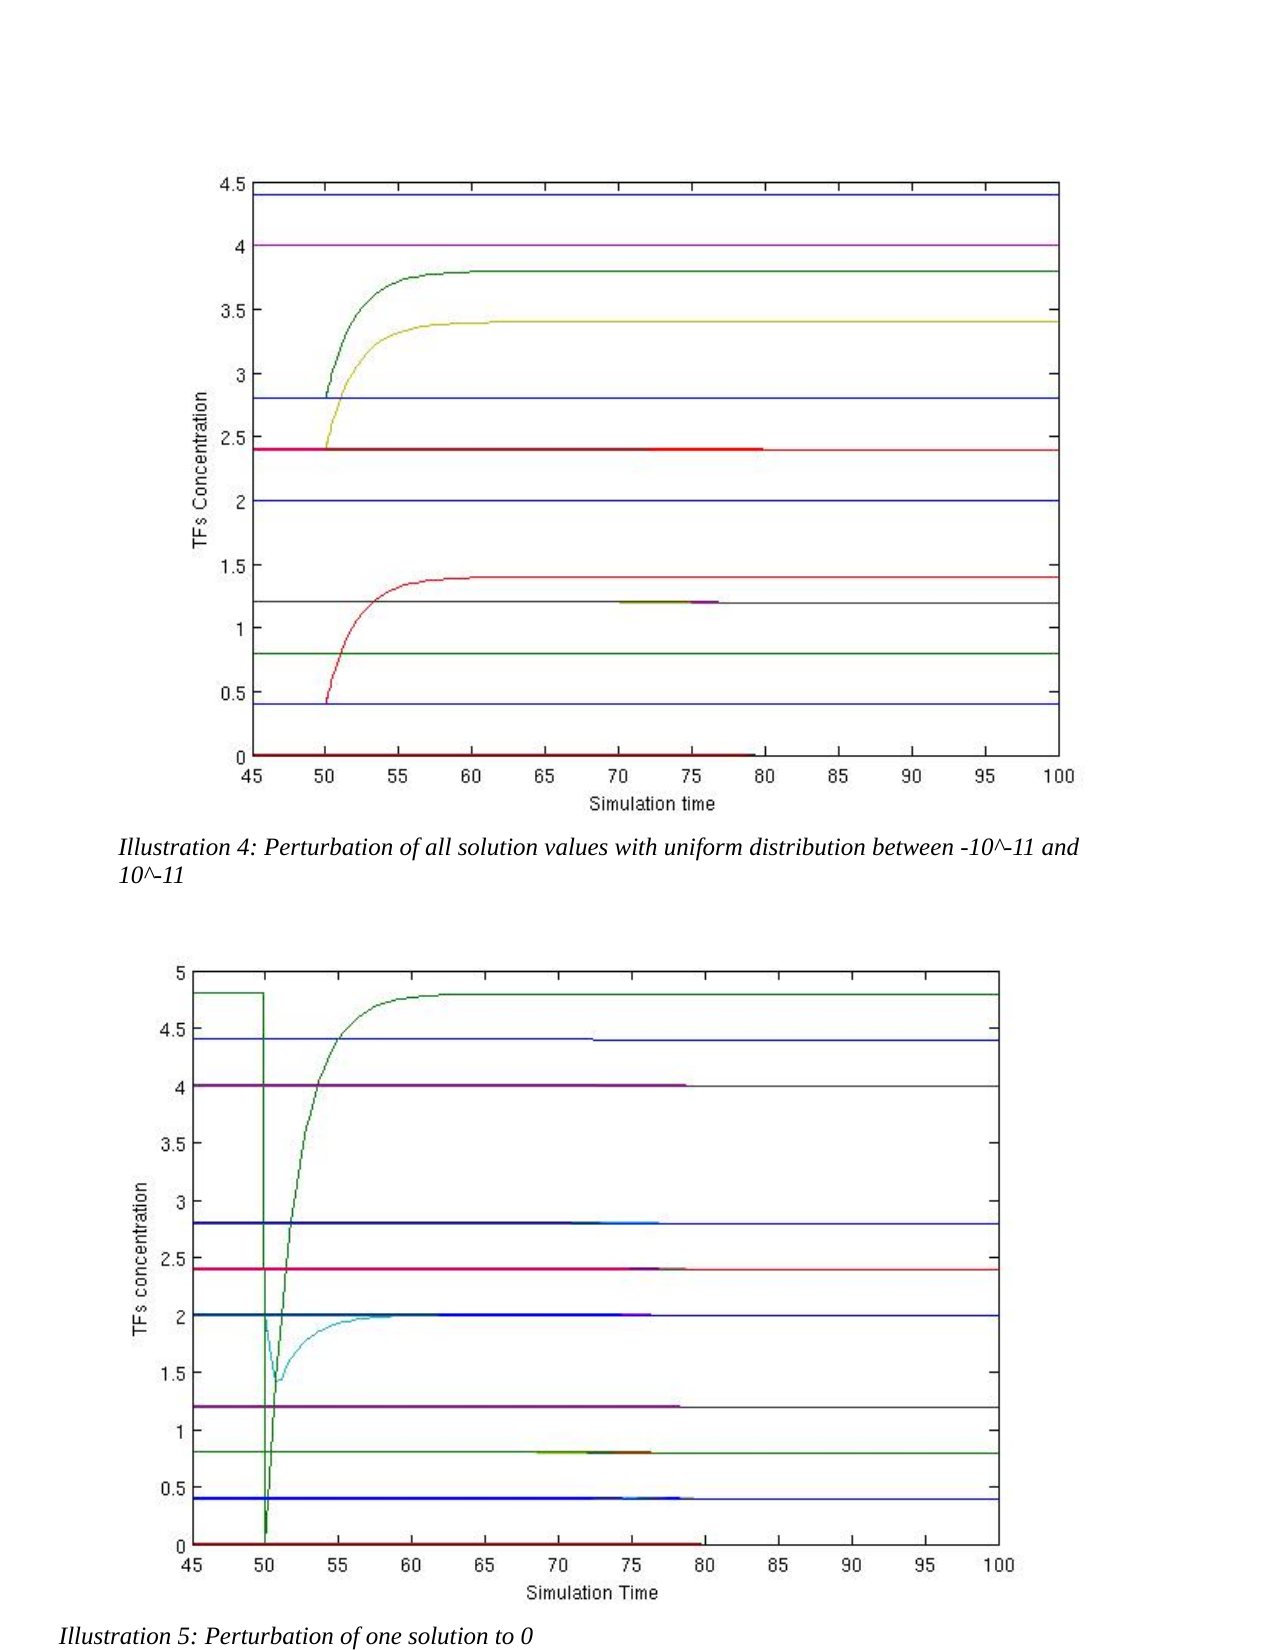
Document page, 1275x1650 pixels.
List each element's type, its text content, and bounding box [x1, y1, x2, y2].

picture [118, 130, 1158, 832]
text Illustration 5: Perturbation of one solution to 0 [59, 1621, 1097, 1650]
text Illustration 4: Perturbation of all solution values with uniform distribution between -10^-11 and 10^-11 [118, 832, 1157, 889]
picture [58, 919, 1098, 1621]
